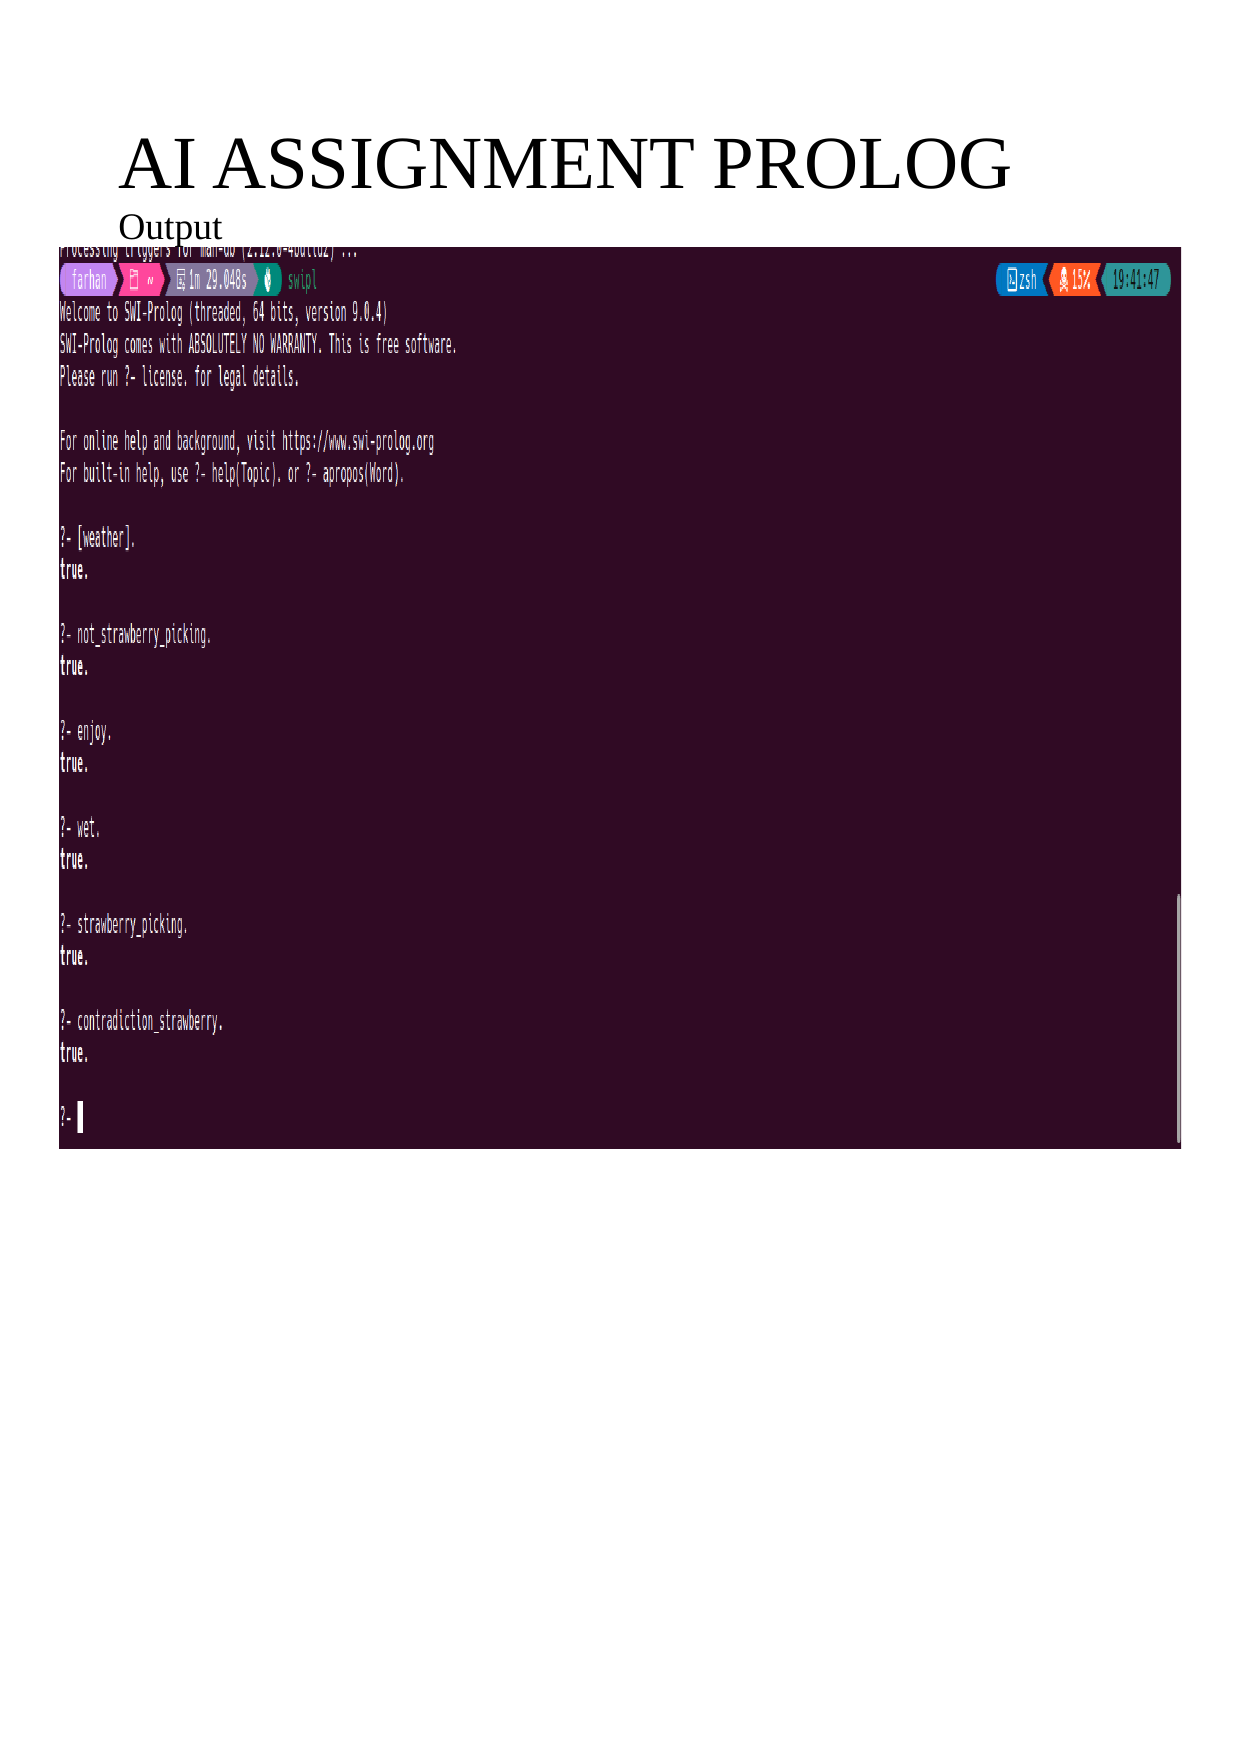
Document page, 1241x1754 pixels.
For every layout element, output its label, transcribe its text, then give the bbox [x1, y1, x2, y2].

text Output [118, 204, 1122, 247]
text AI ASSIGNMENT PROLOG [118, 118, 1122, 204]
picture [59, 247, 1182, 1149]
